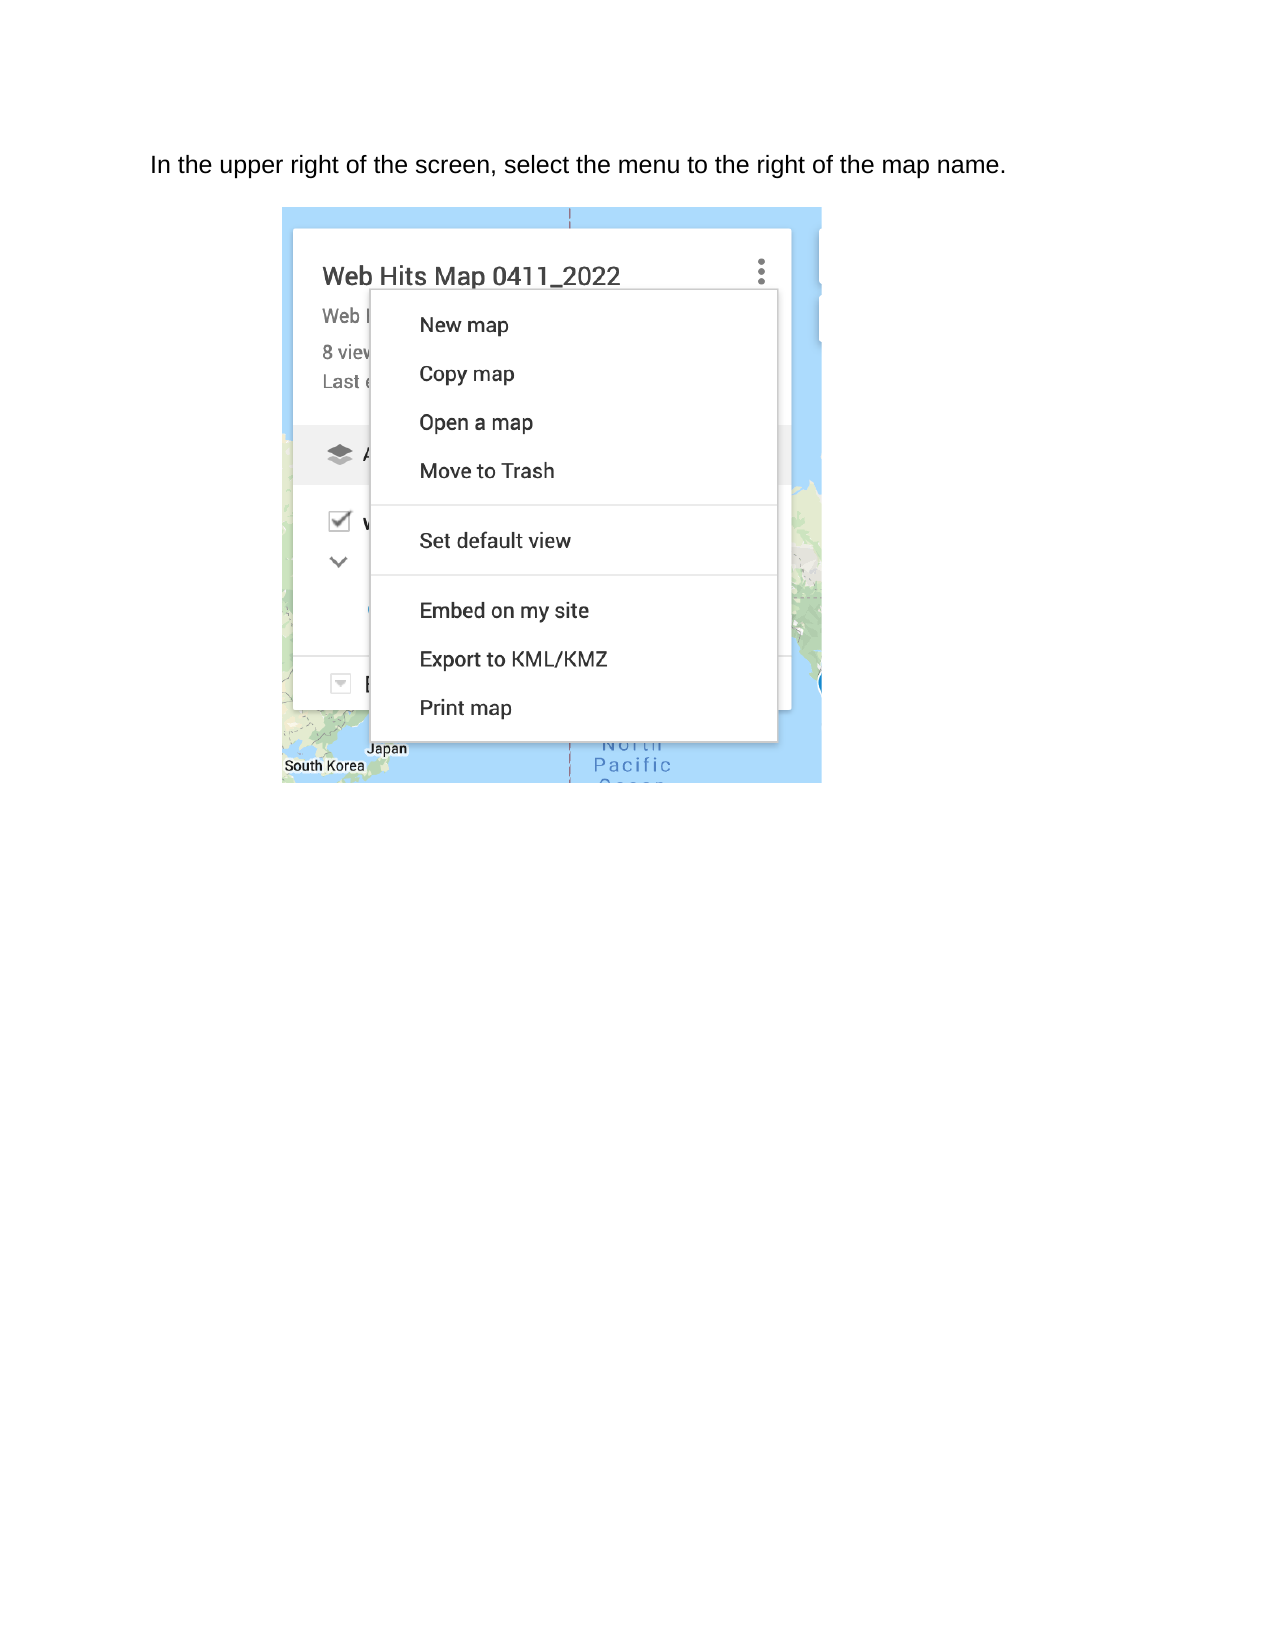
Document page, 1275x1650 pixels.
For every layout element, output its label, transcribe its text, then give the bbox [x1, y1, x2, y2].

picture [282, 207, 822, 783]
text In the upper right of the screen, select the menu to the right of the map name. [150, 150, 1125, 179]
